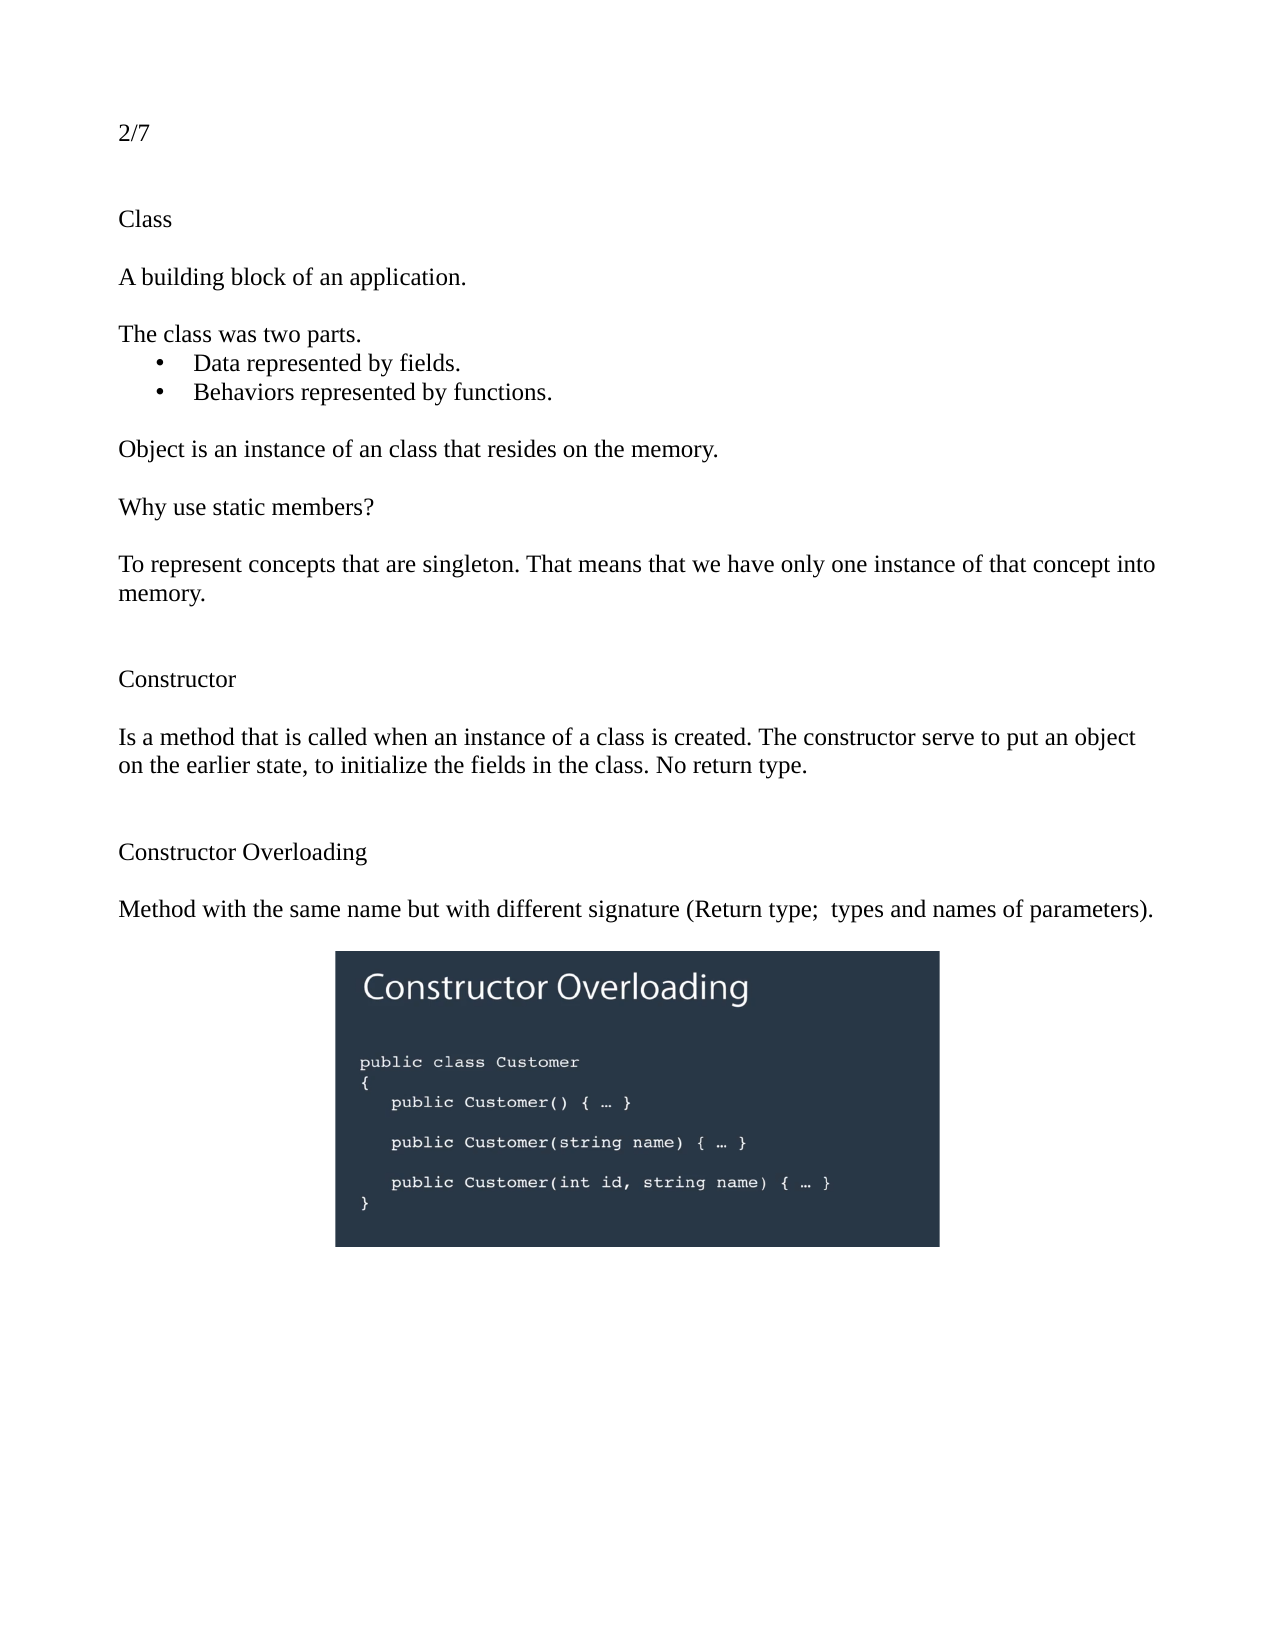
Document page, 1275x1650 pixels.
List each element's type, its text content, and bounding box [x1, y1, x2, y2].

text Is a method that is called when an instance of a class is created. The constructor serve to put an object on the earlier state, to initialize the fields in the class. No return type. [118, 722, 1157, 779]
text Method with the same name but with different signature (Return type; types and names of parameters). [118, 894, 1157, 923]
text Constructor [118, 664, 1157, 693]
text The class was two parts. [118, 319, 1157, 348]
list Data represented by fields. [156, 348, 1157, 377]
text Object is an instance of an class that resides on the memory. [118, 434, 1157, 463]
text Class [118, 204, 1157, 233]
text A building block of an application. [118, 262, 1157, 291]
text To represent concepts that are singleton. That means that we have only one instance of that concept into memory. [118, 549, 1157, 607]
text 2/7 [118, 118, 1157, 147]
text Constructor Overloading [118, 837, 1157, 866]
text Why use static members? [118, 492, 1157, 521]
picture [335, 951, 940, 1247]
list Behaviors represented by functions. [156, 377, 1157, 406]
